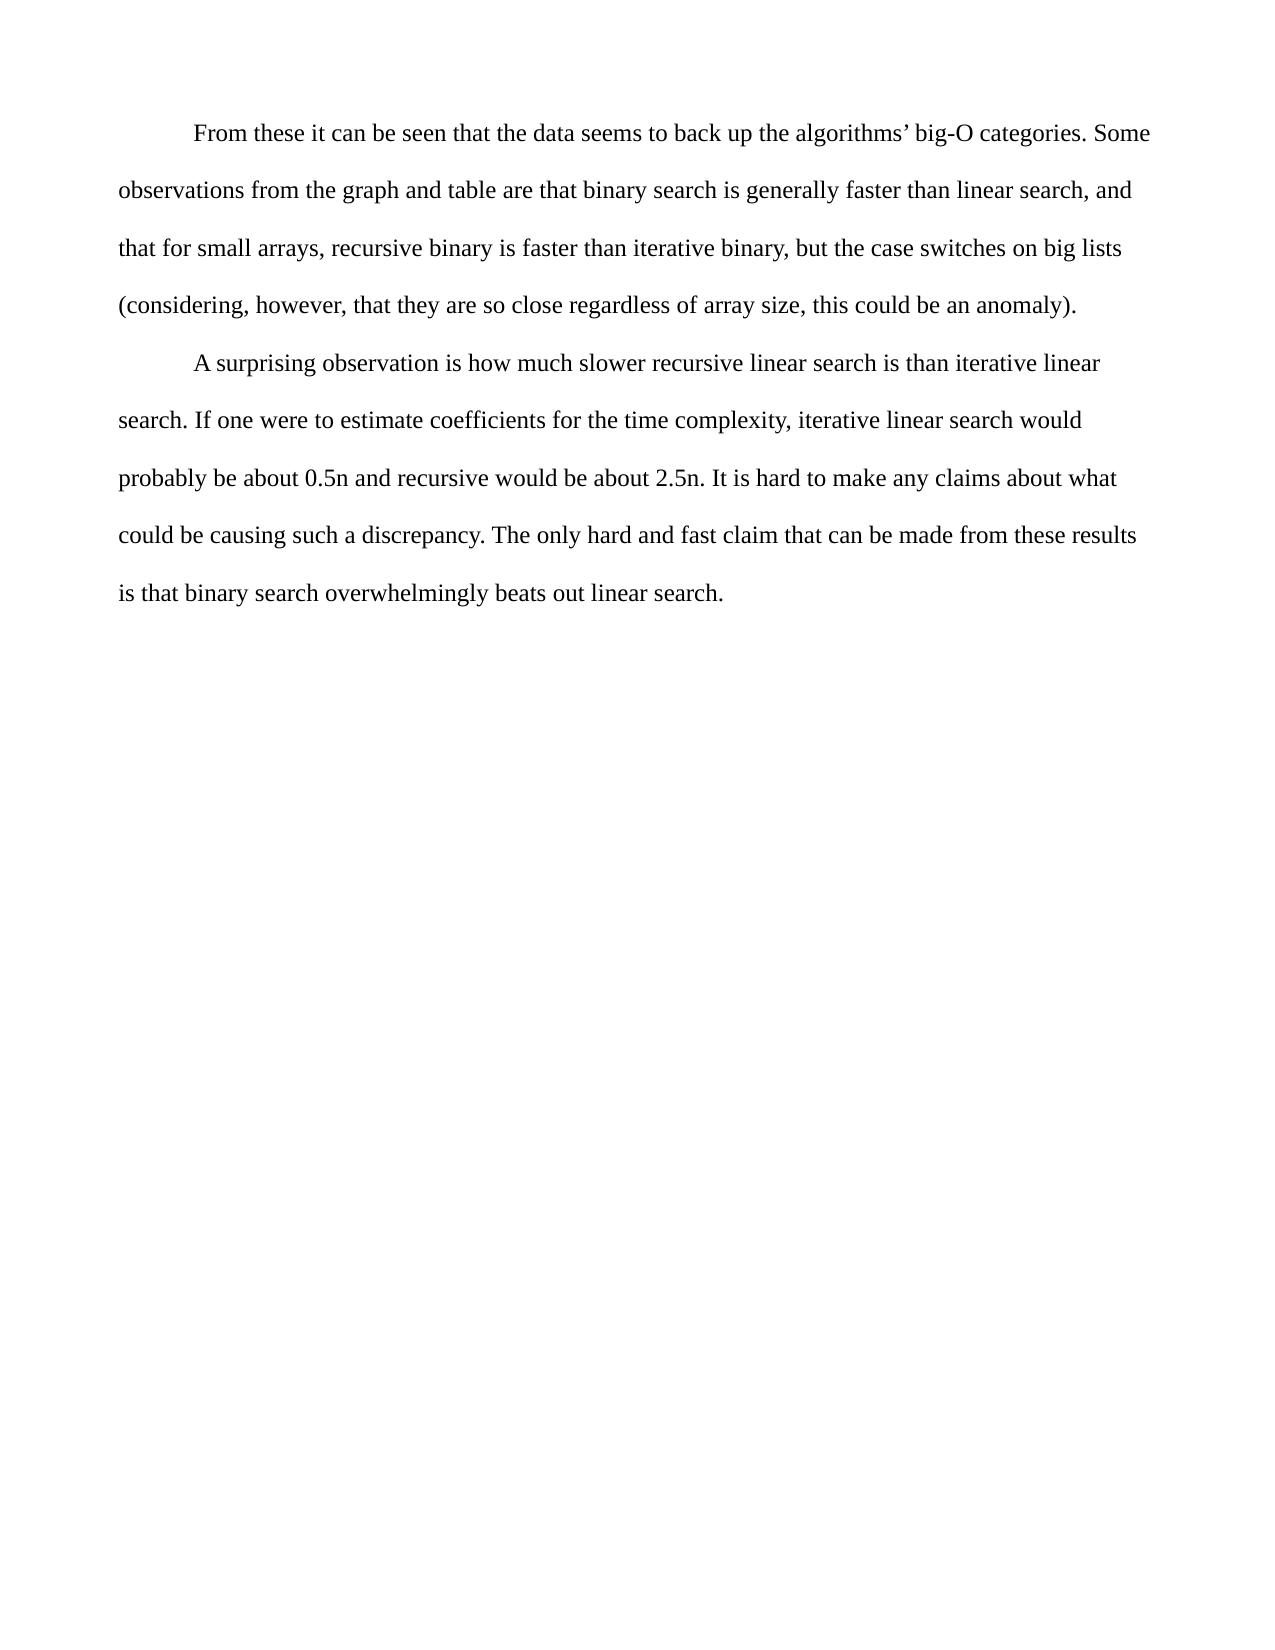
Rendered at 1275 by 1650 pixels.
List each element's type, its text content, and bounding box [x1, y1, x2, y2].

text A surprising observation is how much slower recursive linear search is than iterative linear search. If one were to estimate coefficients for the time complexity, iterative linear search would probably be about 0.5n and recursive would be about 2.5n. It is hard to make any claims about what could be causing such a discrepancy. The only hard and fast claim that can be made from these results is that binary search overwhelmingly beats out linear search. [118, 348, 1157, 607]
text From these it can be seen that the data seems to back up the algorithms’ big-O categories. Some observations from the graph and table are that binary search is generally faster than linear search, and that for small arrays, recursive binary is faster than iterative binary, but the case switches on big lists (considering, however, that they are so close regardless of array size, this could be an anomaly). [118, 118, 1157, 319]
